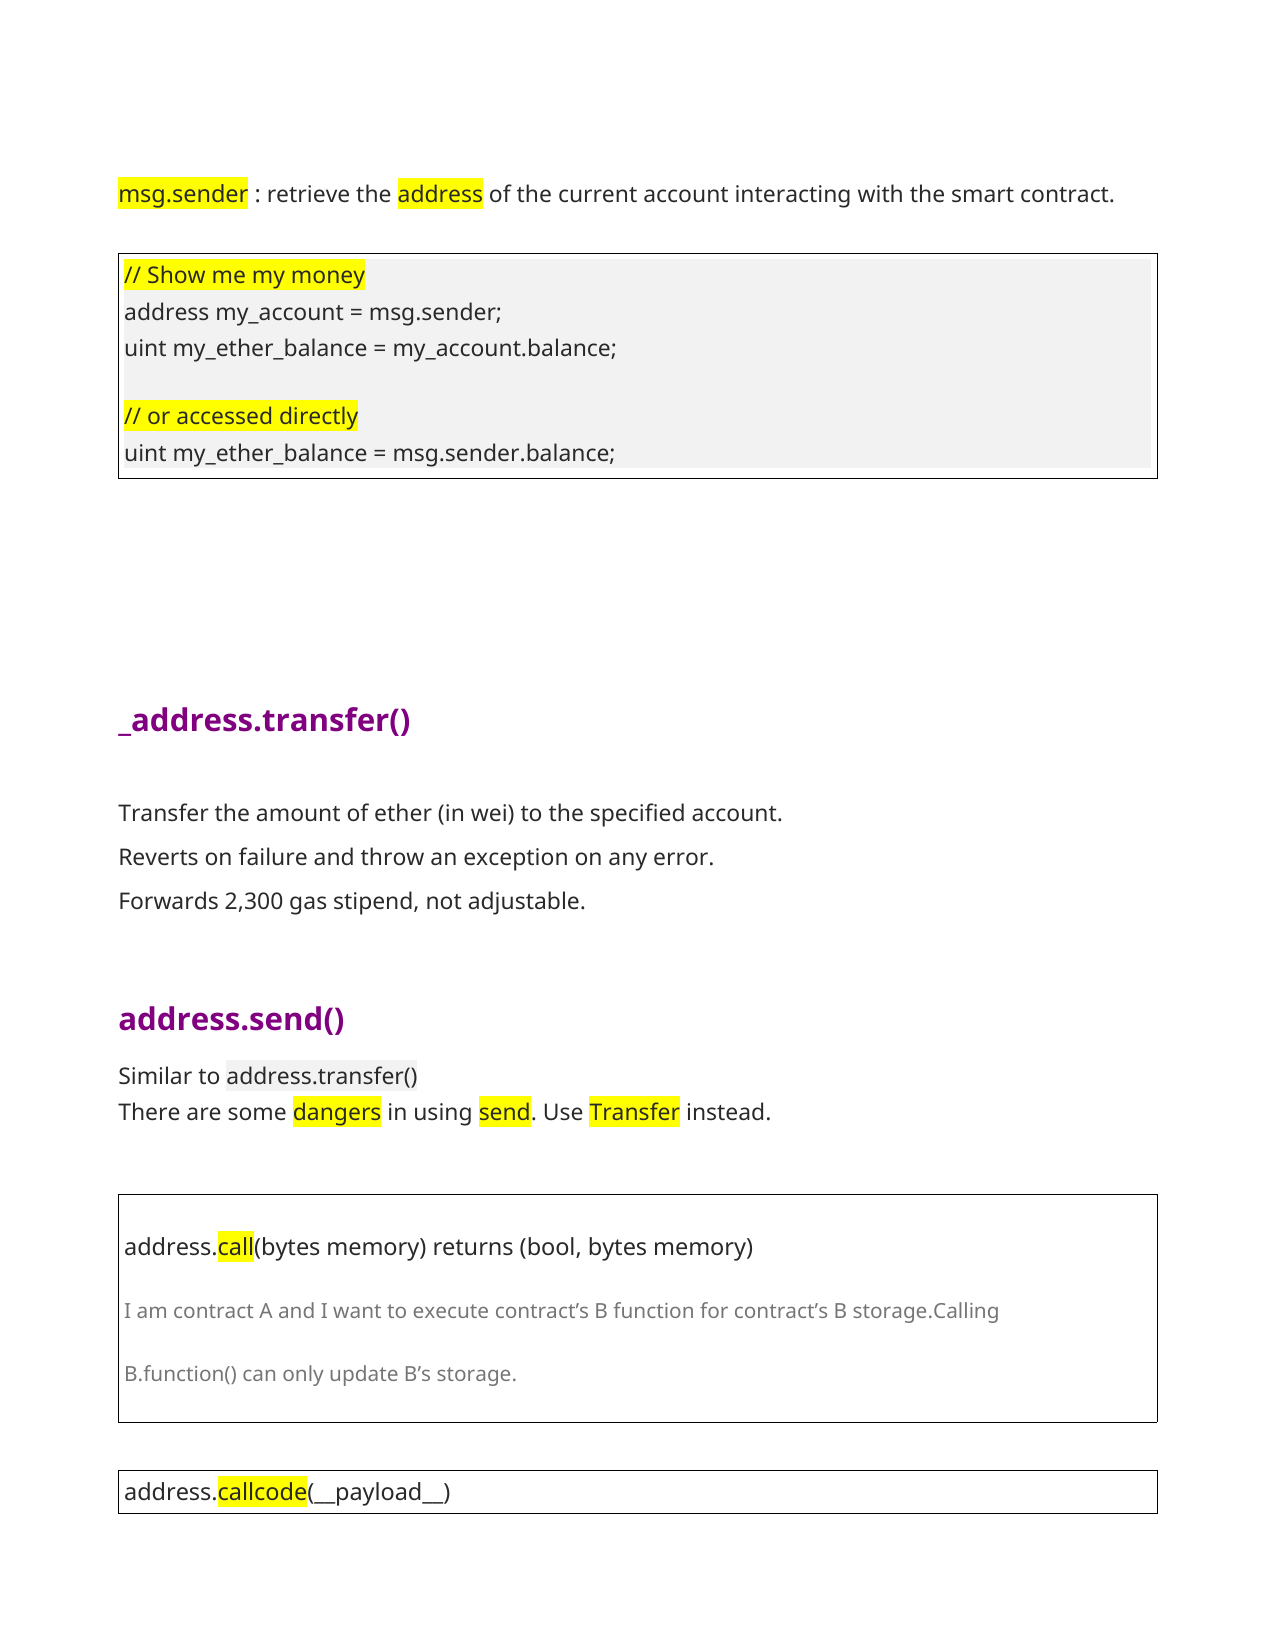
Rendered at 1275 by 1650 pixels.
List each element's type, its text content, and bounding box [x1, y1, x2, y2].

table_header address.callcode(__payload__) [119, 1471, 1157, 1513]
table_header address.call(bytes memory) returns (bool, bytes memory) I am contract A and I want to execute contract’s B function for contract’s B storage.Calling B.function() can only update B’s storage. [119, 1195, 1157, 1422]
table_header // Show me my money address my_account = msg.sender; uint my_ether_balance = my_account.balance; // or accessed directly uint my_ether_balance = msg.sender.balance; [119, 254, 1157, 478]
list Reverts on failure and throw an exception on any error. [118, 828, 1157, 872]
text _address.transfer() [118, 697, 1157, 741]
text msg.sender : retrieve the address of the current account interacting with the smart contract. [118, 165, 1157, 209]
text Similar to address.transfer() There are some dangers in using send. Use Transfer instead. [118, 1060, 1157, 1127]
text Transfer the amount of ether (in wei) to the specified account. [118, 785, 1157, 828]
list Forwards 2,300 gas stipend, not adjustable. [118, 872, 1157, 916]
text address.send() [118, 997, 1157, 1039]
